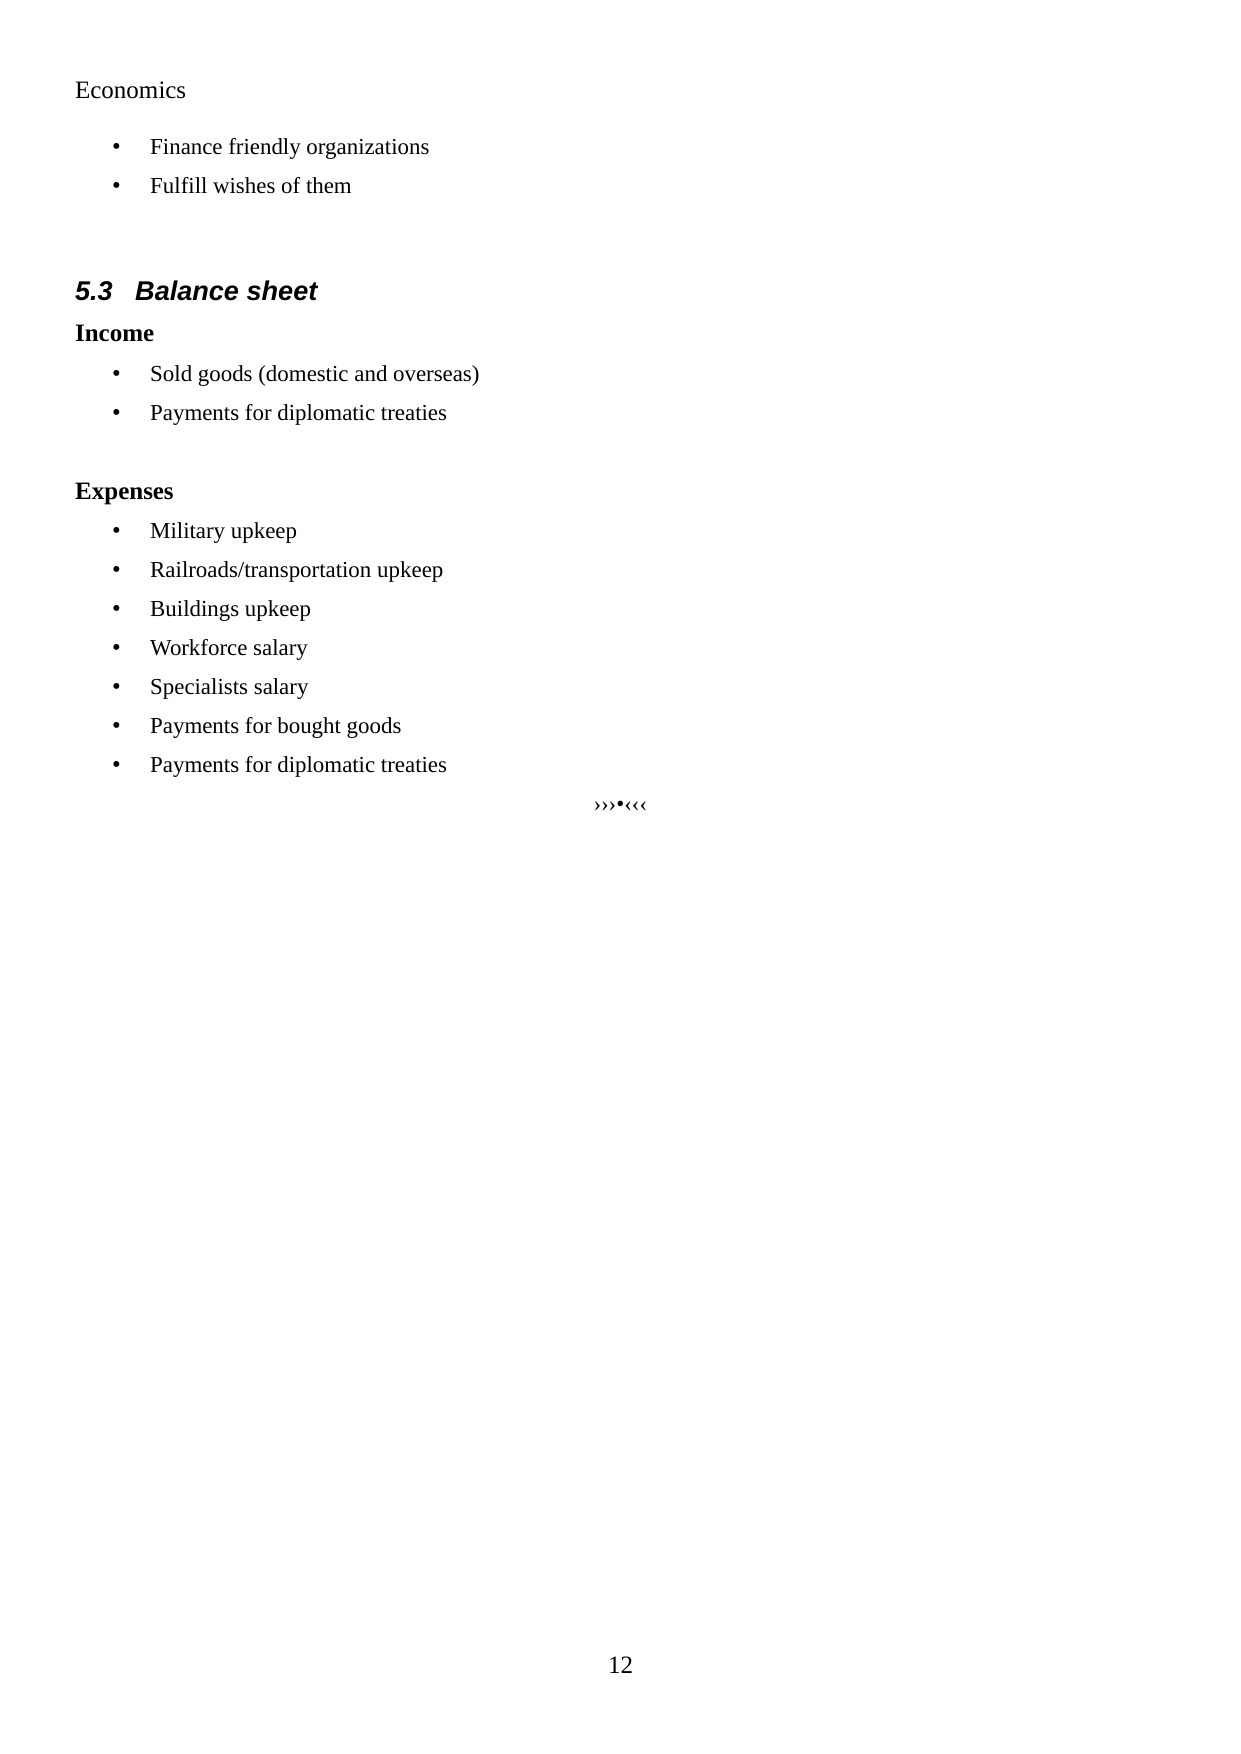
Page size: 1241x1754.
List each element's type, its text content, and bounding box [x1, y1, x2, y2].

list Railroads/transportation upkeep [112, 556, 1166, 583]
list Fulfill wishes of them [112, 172, 1166, 198]
list Sold goods (domestic and overseas) [112, 360, 1166, 386]
text Expenses [75, 476, 1166, 505]
list Specialists salary [112, 673, 1166, 699]
list Military upkeep [112, 518, 1166, 544]
text ›››•‹‹‹ [75, 789, 1166, 816]
list Payments for diplomatic treaties [112, 399, 1166, 425]
list Payments for diplomatic treaties [112, 751, 1166, 777]
text Income [75, 318, 1166, 347]
list Finance friendly organizations [112, 133, 1166, 159]
subtitle Balance sheet [75, 275, 1166, 306]
list Buildings upkeep [112, 595, 1166, 622]
list Workforce salary [112, 634, 1166, 661]
list Payments for bought goods [112, 712, 1166, 738]
